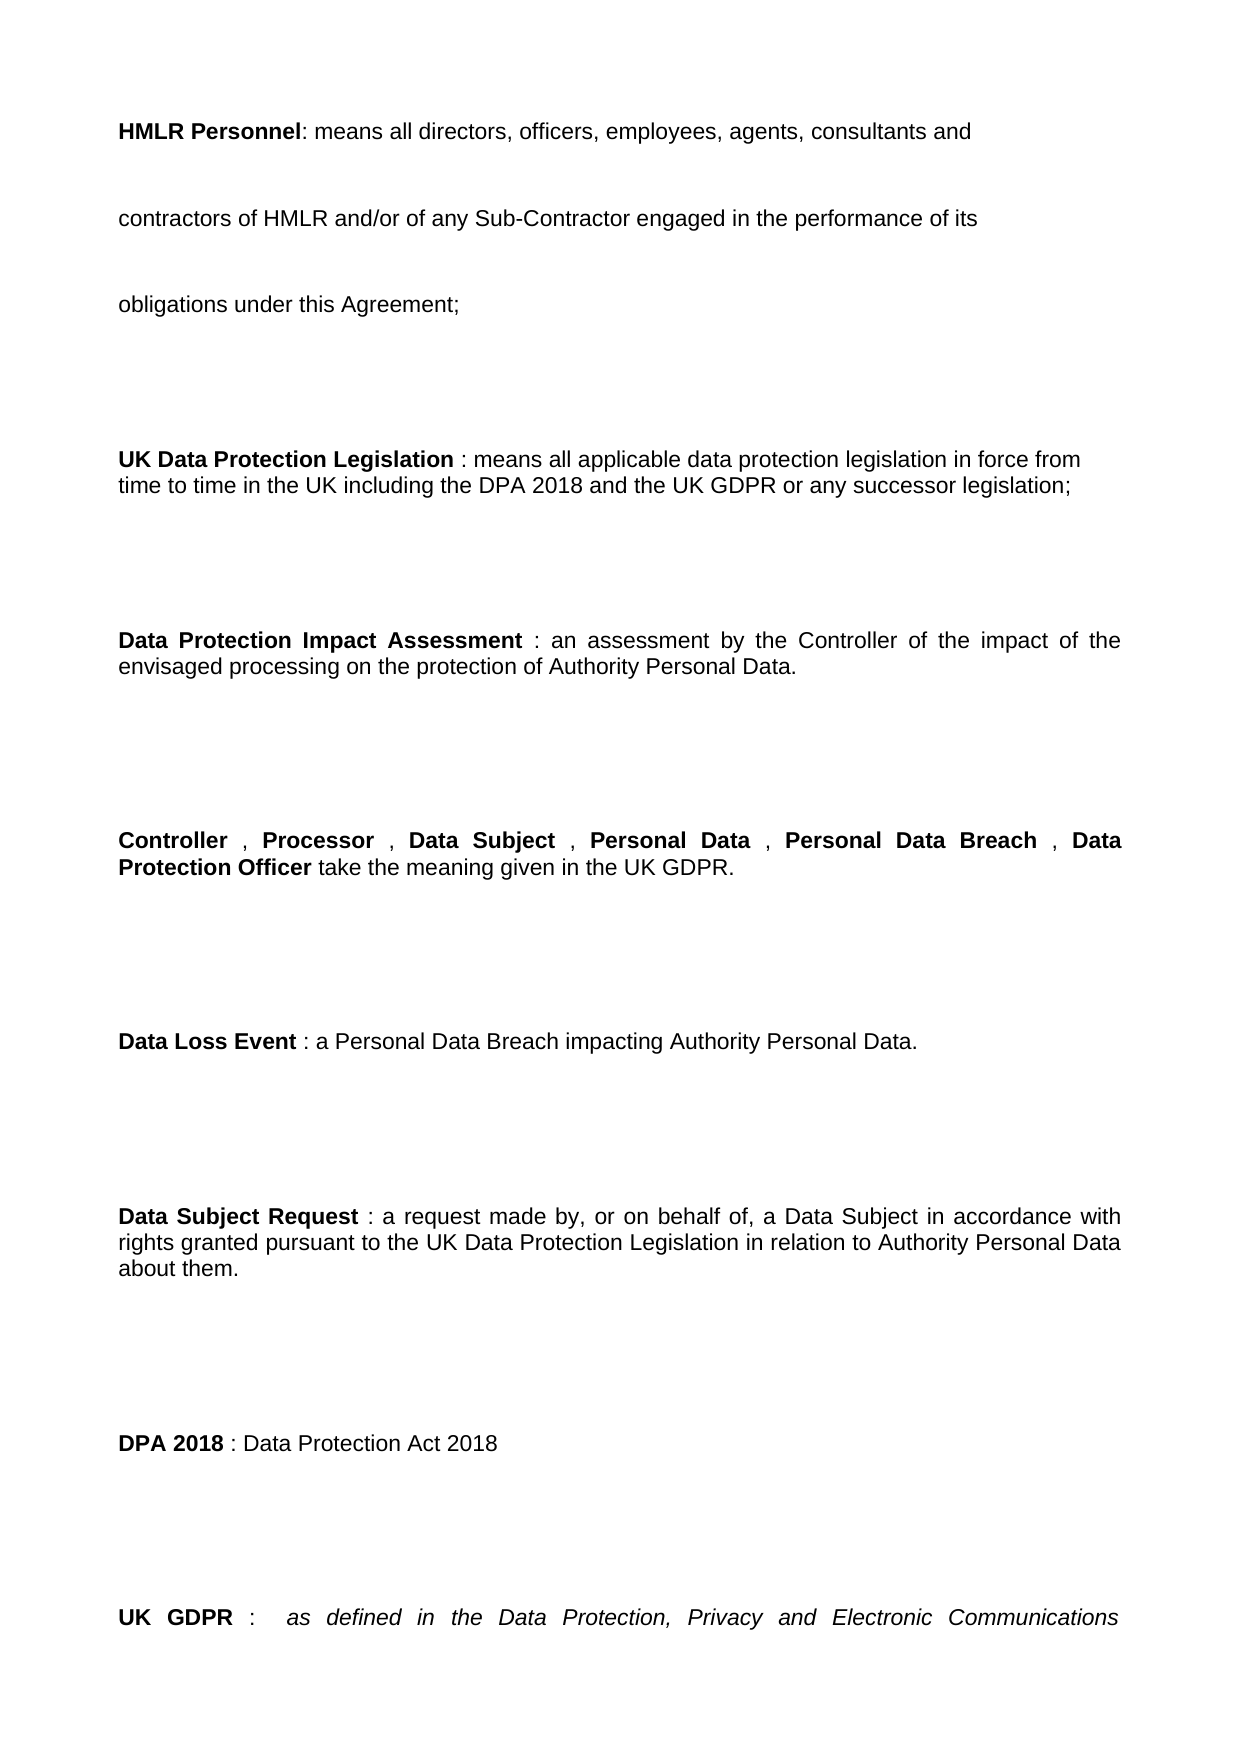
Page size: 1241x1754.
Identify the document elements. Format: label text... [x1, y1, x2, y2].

text obligations under this Agreement; [118, 291, 1122, 317]
text Data Protection Impact Assessment : an assessment by the Controller of the impact of the envisaged processing on the protection of Authority Personal Data. [118, 627, 1122, 679]
text UK GDPR : as defined in the Data Protection, Privacy and Electronic Communications [118, 1604, 1122, 1630]
text Data Loss Event : a Personal Data Breach impacting Authority Personal Data. [118, 1028, 1122, 1054]
text Controller , Processor , Data Subject , Personal Data , Personal Data Breach , Data Protection Officer take the meaning given in the UK GDPR. [118, 827, 1122, 880]
text HMLR Personnel: means all directors, officers, employees, agents, consultants and [118, 118, 1122, 144]
text UK Data Protection Legislation : means all applicable data protection legislation in force from time to time in the UK including the DPA 2018 and the UK GDPR or any successor legislation; [118, 446, 1122, 498]
text contractors of HMLR and/or of any Sub-Contractor engaged in the performance of its [118, 204, 1122, 231]
text DPA 2018 : Data Protection Act 2018 [118, 1430, 1122, 1456]
text Data Subject Request : a request made by, or on behalf of, a Data Subject in accordance with rights granted pursuant to the UK Data Protection Legislation in relation to Authority Personal Data about them. [118, 1203, 1122, 1282]
